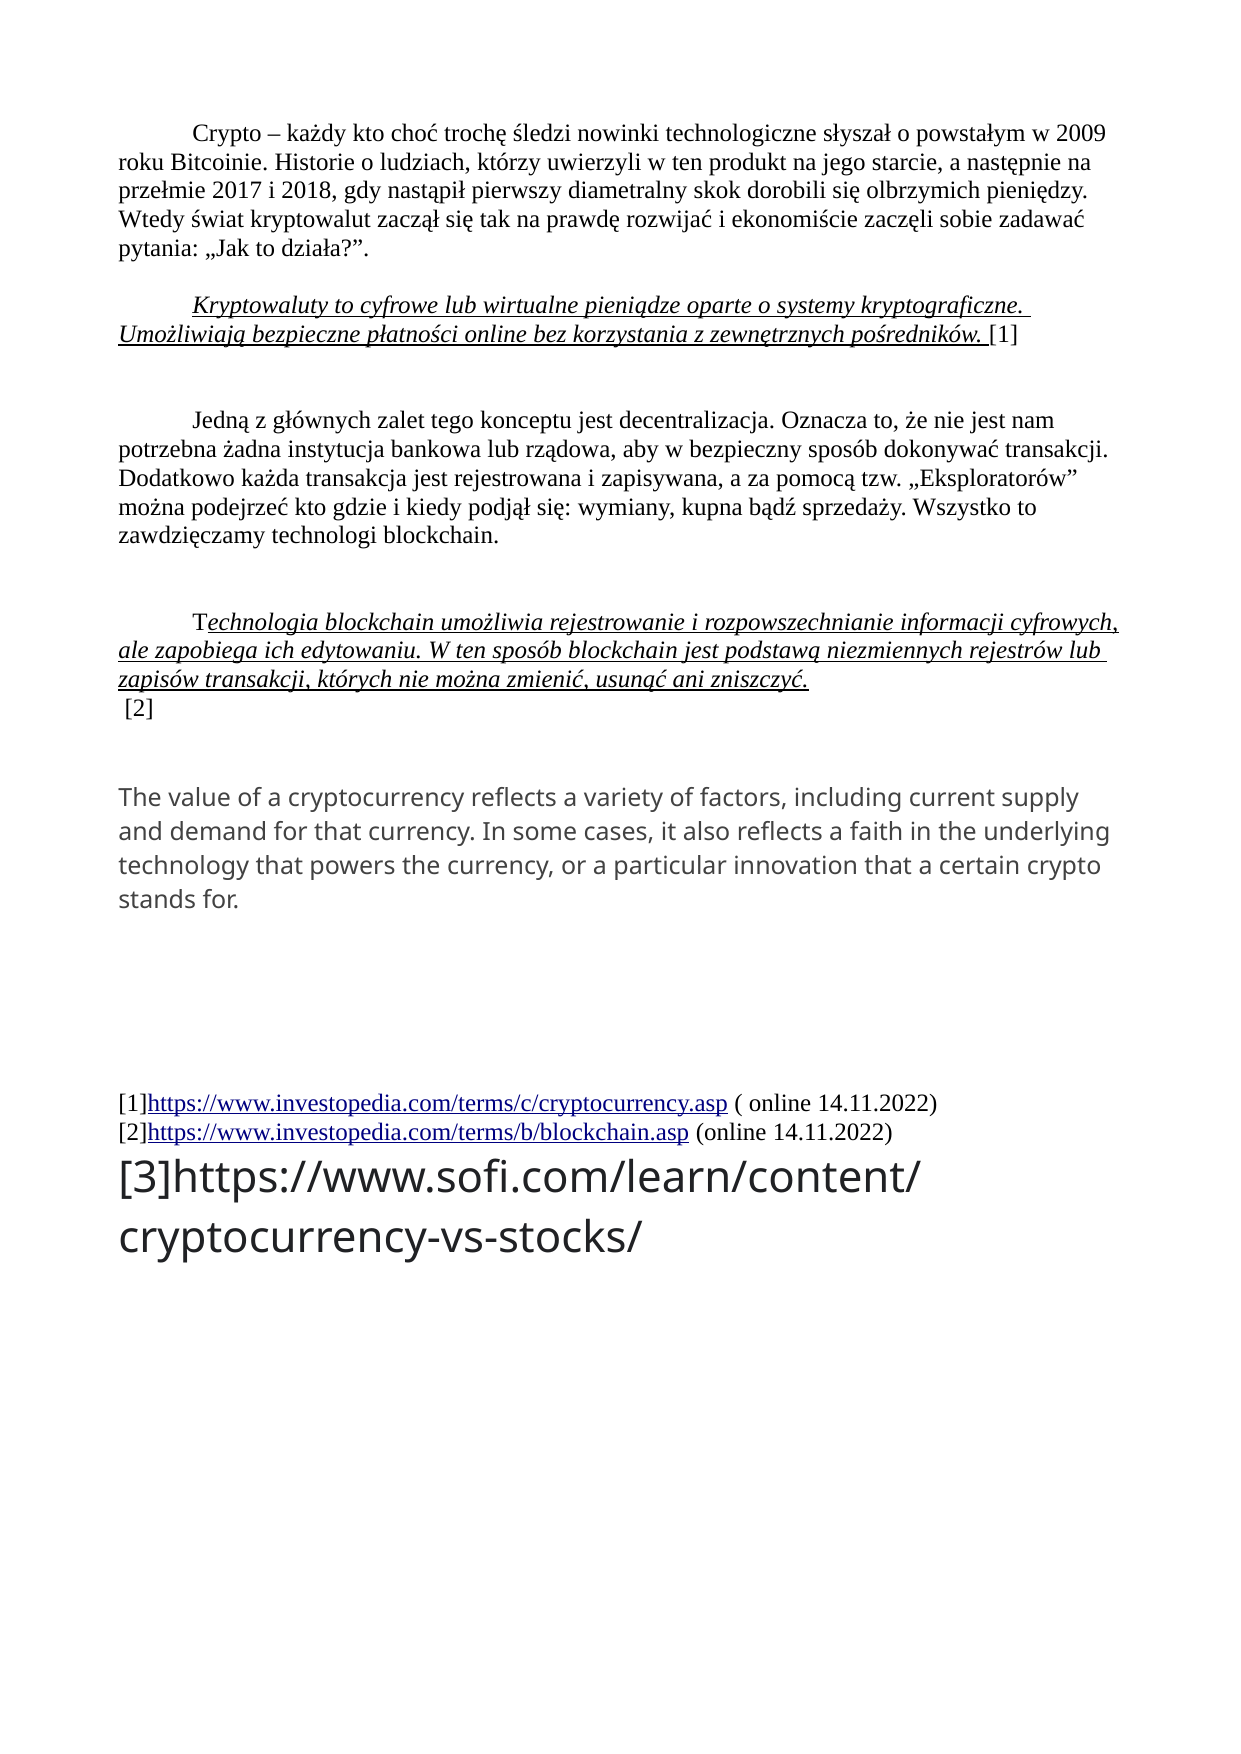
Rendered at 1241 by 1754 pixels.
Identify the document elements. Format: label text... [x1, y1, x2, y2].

text [1]https://www.investopedia.com/terms/c/cryptocurrency.asp ( online 14.11.2022) [118, 1088, 1122, 1117]
text Technologia blockchain umożliwia rejestrowanie i rozpowszechnianie informacji cyfrowych, ale zapobiega ich edytowaniu. W ten sposób blockchain jest podstawą niezmiennych rejestrów lub zapisów transakcji, których nie można zmienić, usunąć ani zniszczyć. [118, 607, 1122, 693]
text [2] [118, 693, 1122, 722]
text Crypto – każdy kto choć trochę śledzi nowinki technologiczne słyszał o powstałym w 2009 roku Bitcoinie. Historie o ludziach, którzy uwierzyli w ten produkt na jego starcie, a następnie na przełmie 2017 i 2018, gdy nastąpił pierwszy diametralny skok dorobili się olbrzymich pieniędzy. Wtedy świat kryptowalut zaczął się tak na prawdę rozwijać i ekonomiście zaczęli sobie zadawać pytania: „Jak to działa?”. [118, 118, 1122, 262]
text [2]https://www.investopedia.com/terms/b/blockchain.asp (online 14.11.2022) [118, 1117, 1122, 1146]
text Kryptowaluty to cyfrowe lub wirtualne pieniądze oparte o systemy kryptograficzne. Umożliwiają bezpieczne płatności online bez korzystania z zewnętrznych pośredników. [1] [118, 291, 1122, 348]
text The value of a cryptocurrency reflects a variety of factors, including current supply and demand for that currency. In some cases, it also reflects a faith in the underlying technology that powers the currency, or a particular innovation that a certain crypto stands for. [118, 779, 1122, 916]
text [3]https://www.sofi.com/learn/content/cryptocurrency-vs-stocks/ [118, 1146, 1122, 1265]
text Jedną z głównych zalet tego konceptu jest decentralizacja. Oznacza to, że nie jest nam potrzebna żadna instytucja bankowa lub rządowa, aby w bezpieczny sposób dokonywać transakcji. Dodatkowo każda transakcja jest rejestrowana i zapisywana, a za pomocą tzw. „Eksploratorów” można podejrzeć kto gdzie i kiedy podjął się: wymiany, kupna bądź sprzedaży. Wszystko to zawdzięczamy technologi blockchain. [118, 406, 1122, 549]
